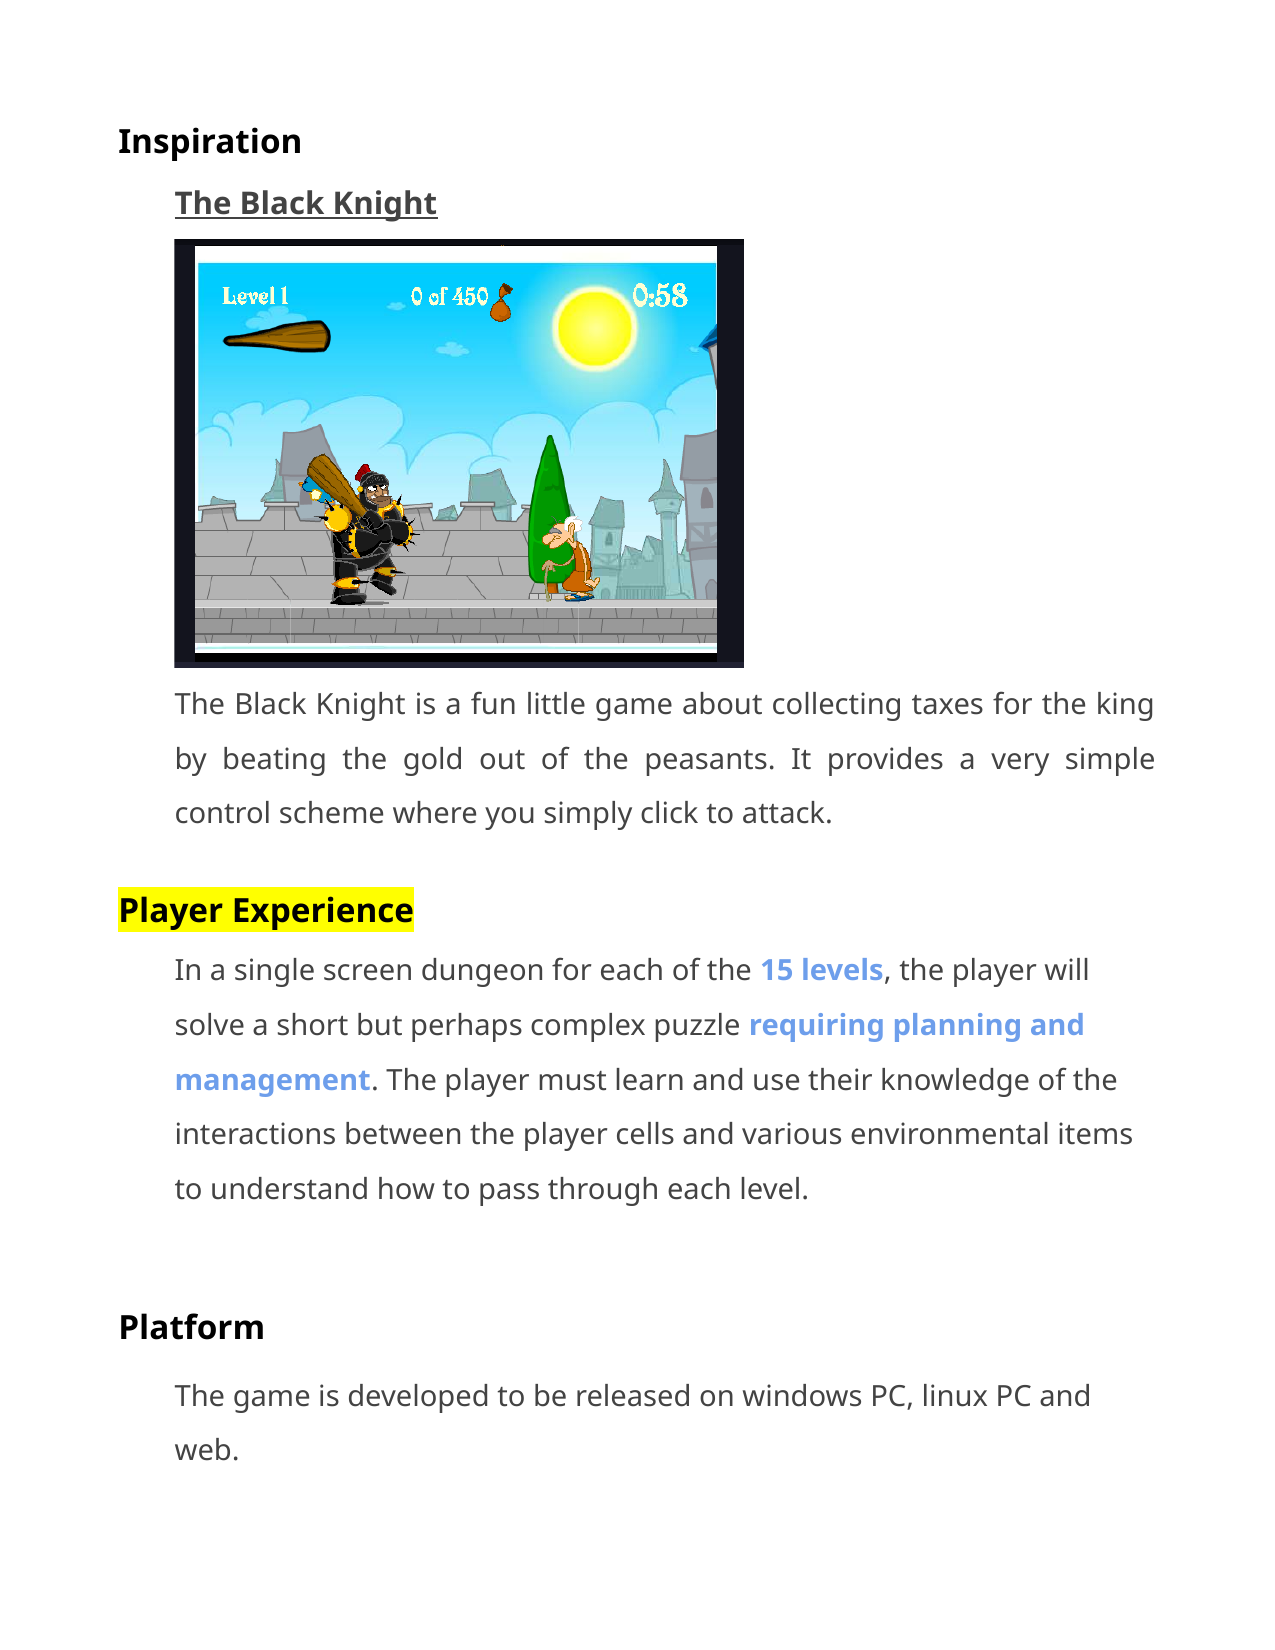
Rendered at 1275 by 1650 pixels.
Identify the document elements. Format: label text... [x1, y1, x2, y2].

text Inspiration [118, 118, 1157, 163]
text The game is developed to be released on windows PC, linux PC and web. [174, 1375, 1157, 1469]
subtitle Platform [118, 1304, 1157, 1349]
picture [174, 239, 744, 668]
text Player Experience [118, 887, 1157, 932]
text The Black Knight [174, 181, 1157, 223]
text The Black Knight is a fun little game about collecting taxes for the king by beating the gold out of the peasants. It provides a very simple control scheme where you simply click to attack. [174, 683, 1157, 832]
text In a single screen dungeon for each of the 15 levels, the player will solve a short but perhaps complex puzzle requiring planning and management. The player must learn and use their knowledge of the interactions between the player cells and various environmental items to understand how to pass through each level. [174, 949, 1157, 1208]
